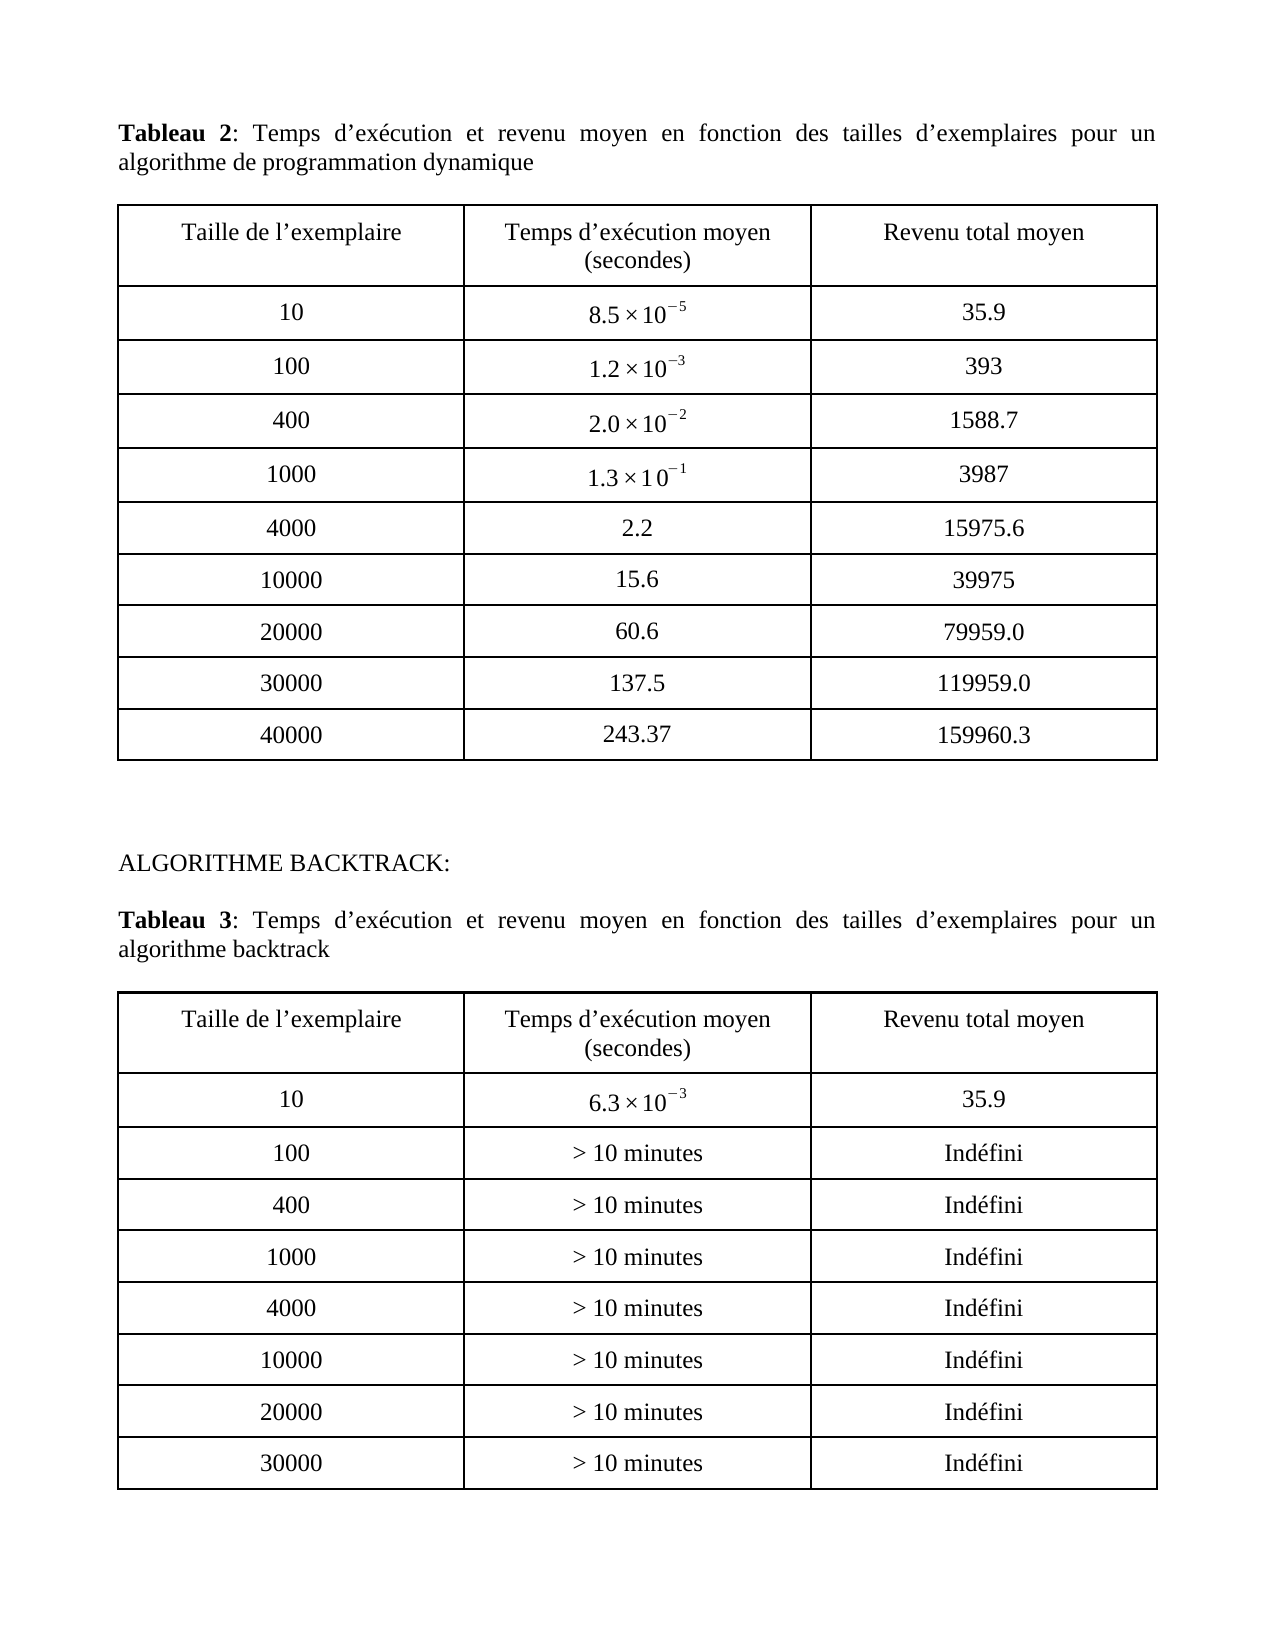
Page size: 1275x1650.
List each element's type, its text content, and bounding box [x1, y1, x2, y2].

table_header Temps d’exécution moyen (secondes) [465, 206, 810, 285]
table_cell 79959.0 [812, 606, 1156, 656]
table_cell Indéfini [812, 1128, 1156, 1178]
table_cell 100 [119, 1128, 463, 1178]
table_cell [465, 658, 810, 708]
table_cell [465, 503, 810, 553]
table_header Revenu total moyen [812, 206, 1156, 285]
table_cell > 10 minutes [465, 1180, 810, 1229]
table_cell 400 [119, 1180, 463, 1229]
table_header Revenu total moyen [812, 994, 1156, 1072]
table_cell [465, 449, 810, 501]
table_cell Indéfini [812, 1438, 1156, 1488]
table_cell 1000 [119, 1231, 463, 1281]
table_cell Indéfini [812, 1386, 1156, 1436]
table_cell 119959.0 [812, 658, 1156, 708]
table_cell [465, 341, 810, 393]
table_cell [465, 395, 810, 447]
table_cell [465, 710, 810, 759]
table_cell 40000 [119, 710, 463, 759]
table_cell > 10 minutes [465, 1438, 810, 1488]
table_cell 393 [812, 341, 1156, 393]
table_cell 3987 [812, 449, 1156, 501]
table_cell > 10 minutes [465, 1386, 810, 1436]
table_cell > 10 minutes [465, 1335, 810, 1384]
table_cell 20000 [119, 1386, 463, 1436]
table_header Taille de l’exemplaire [119, 994, 463, 1072]
table_cell [465, 555, 810, 604]
table_cell 39975 [812, 555, 1156, 604]
table_cell 10000 [119, 1335, 463, 1384]
table_cell 159960.3 [812, 710, 1156, 759]
table_header Taille de l’exemplaire [119, 206, 463, 285]
table_cell Indéfini [812, 1180, 1156, 1229]
table_cell 15975.6 [812, 503, 1156, 553]
table_cell Indéfini [812, 1335, 1156, 1384]
table_cell Indéfini [812, 1283, 1156, 1333]
table_header Temps d’exécution moyen (secondes) [465, 994, 810, 1072]
table_cell 30000 [119, 658, 463, 708]
table_cell 100 [119, 341, 463, 393]
table_cell > 10 minutes [465, 1231, 810, 1281]
table_cell [465, 1074, 810, 1126]
table_cell 10000 [119, 555, 463, 604]
table_cell 1588.7 [812, 395, 1156, 447]
table_cell Indéfini [812, 1231, 1156, 1281]
table_cell 35.9 [812, 1074, 1156, 1126]
table_cell 4000 [119, 1283, 463, 1333]
table_cell 35.9 [812, 287, 1156, 339]
table_cell 10 [119, 287, 463, 339]
text Tableau 3: Temps d’exécution et revenu moyen en fonction des tailles d’exemplaires pour un algorithme backtrack [118, 905, 1157, 963]
table_cell 1000 [119, 449, 463, 501]
table_cell 10 [119, 1074, 463, 1126]
table_cell 20000 [119, 606, 463, 656]
table_cell > 10 minutes [465, 1128, 810, 1178]
table_cell 4000 [119, 503, 463, 553]
table_cell > 10 minutes [465, 1283, 810, 1333]
table_cell 30000 [119, 1438, 463, 1488]
table_cell 400 [119, 395, 463, 447]
table_cell [465, 606, 810, 656]
table_cell [465, 287, 810, 339]
text Tableau 2: Temps d’exécution et revenu moyen en fonction des tailles d’exemplaires pour un algorithme de programmation dynamique [118, 118, 1157, 176]
text ALGORITHME BACKTRACK: [118, 848, 1157, 876]
